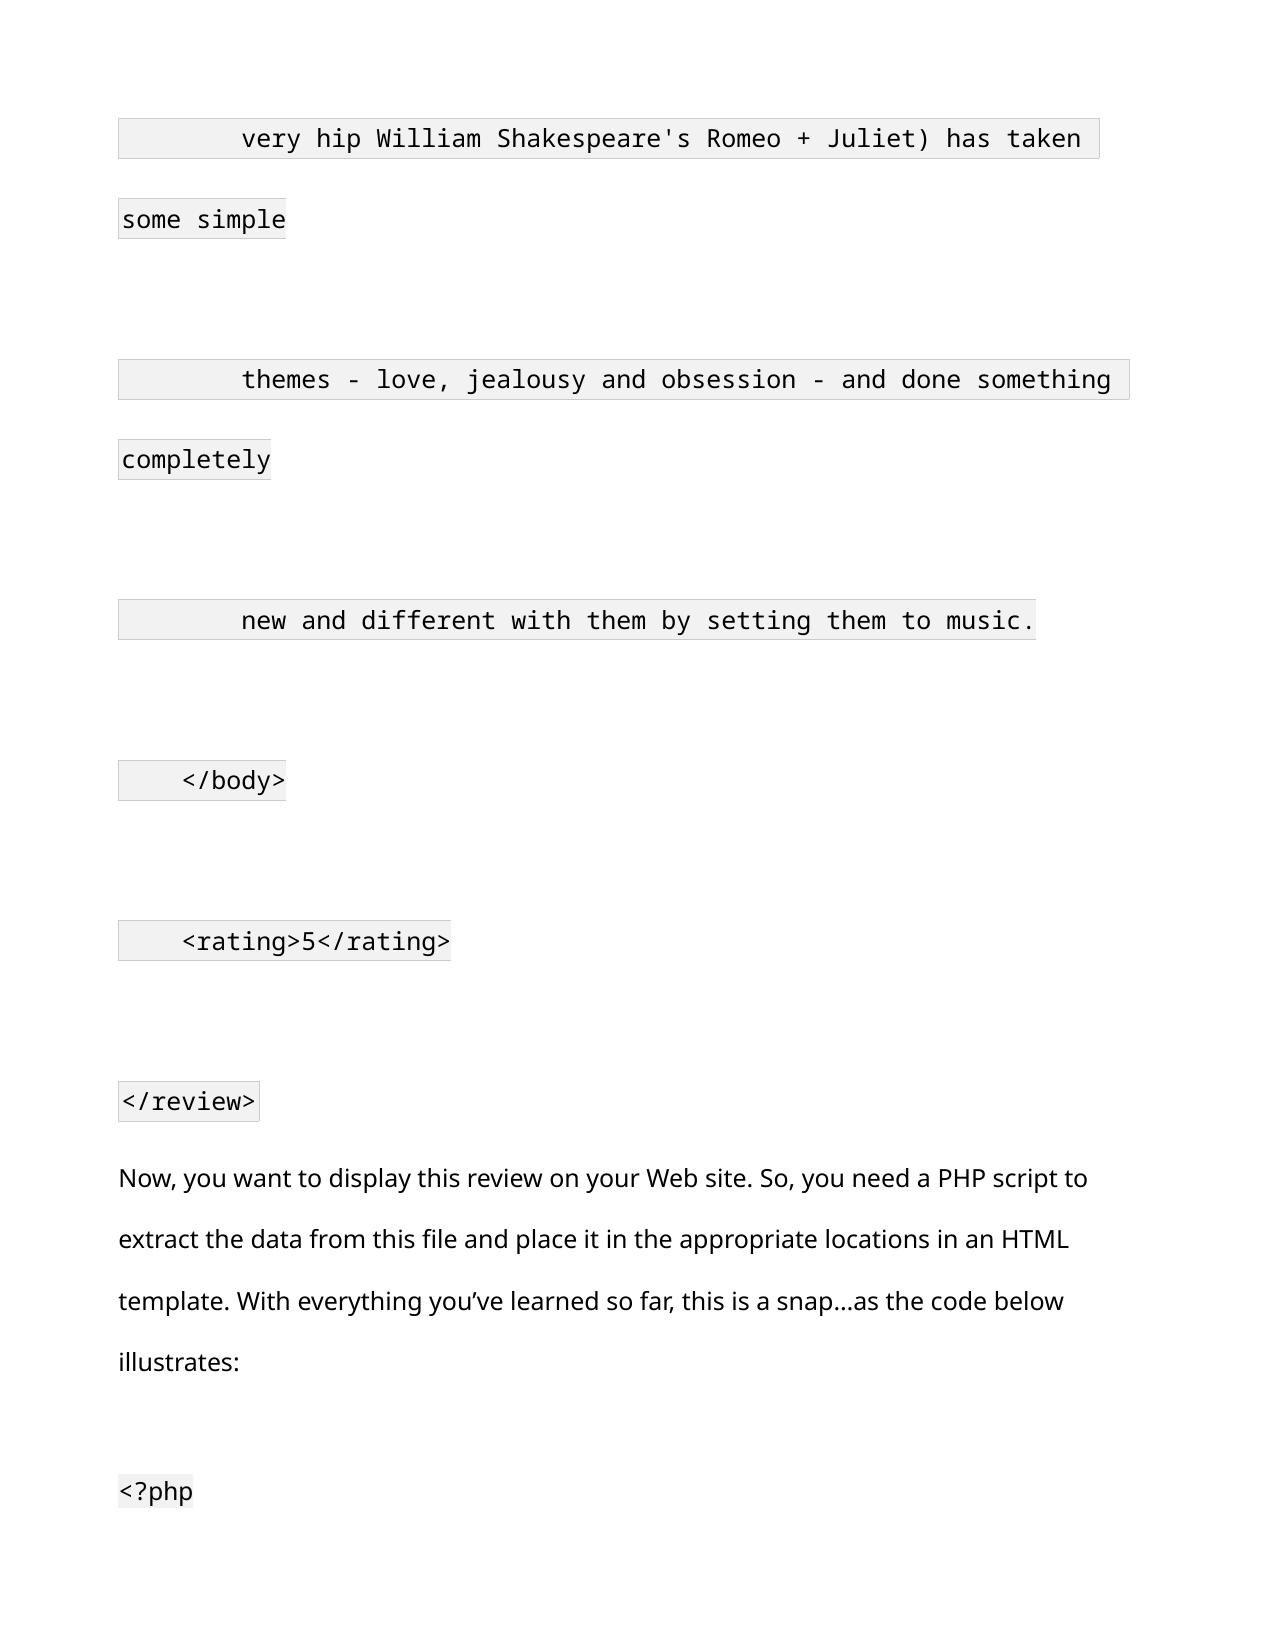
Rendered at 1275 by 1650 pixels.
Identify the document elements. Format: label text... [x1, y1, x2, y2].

text <?php [118, 1406, 1157, 1508]
text very hip William Shakespeare's Romeo + Juliet) has taken some simple themes - love, jealousy and obsession - and done something completely new and different with them by setting them to music. </body> <rating>5</rating> </review> [118, 118, 1157, 1121]
text Now, you want to display this review on your Web site. So, you need a PHP script to extract the data from this file and place it in the appropriate locations in an HTML template. With everything you’ve learned so far, this is a snap…as the code below illustrates: [118, 1161, 1157, 1379]
